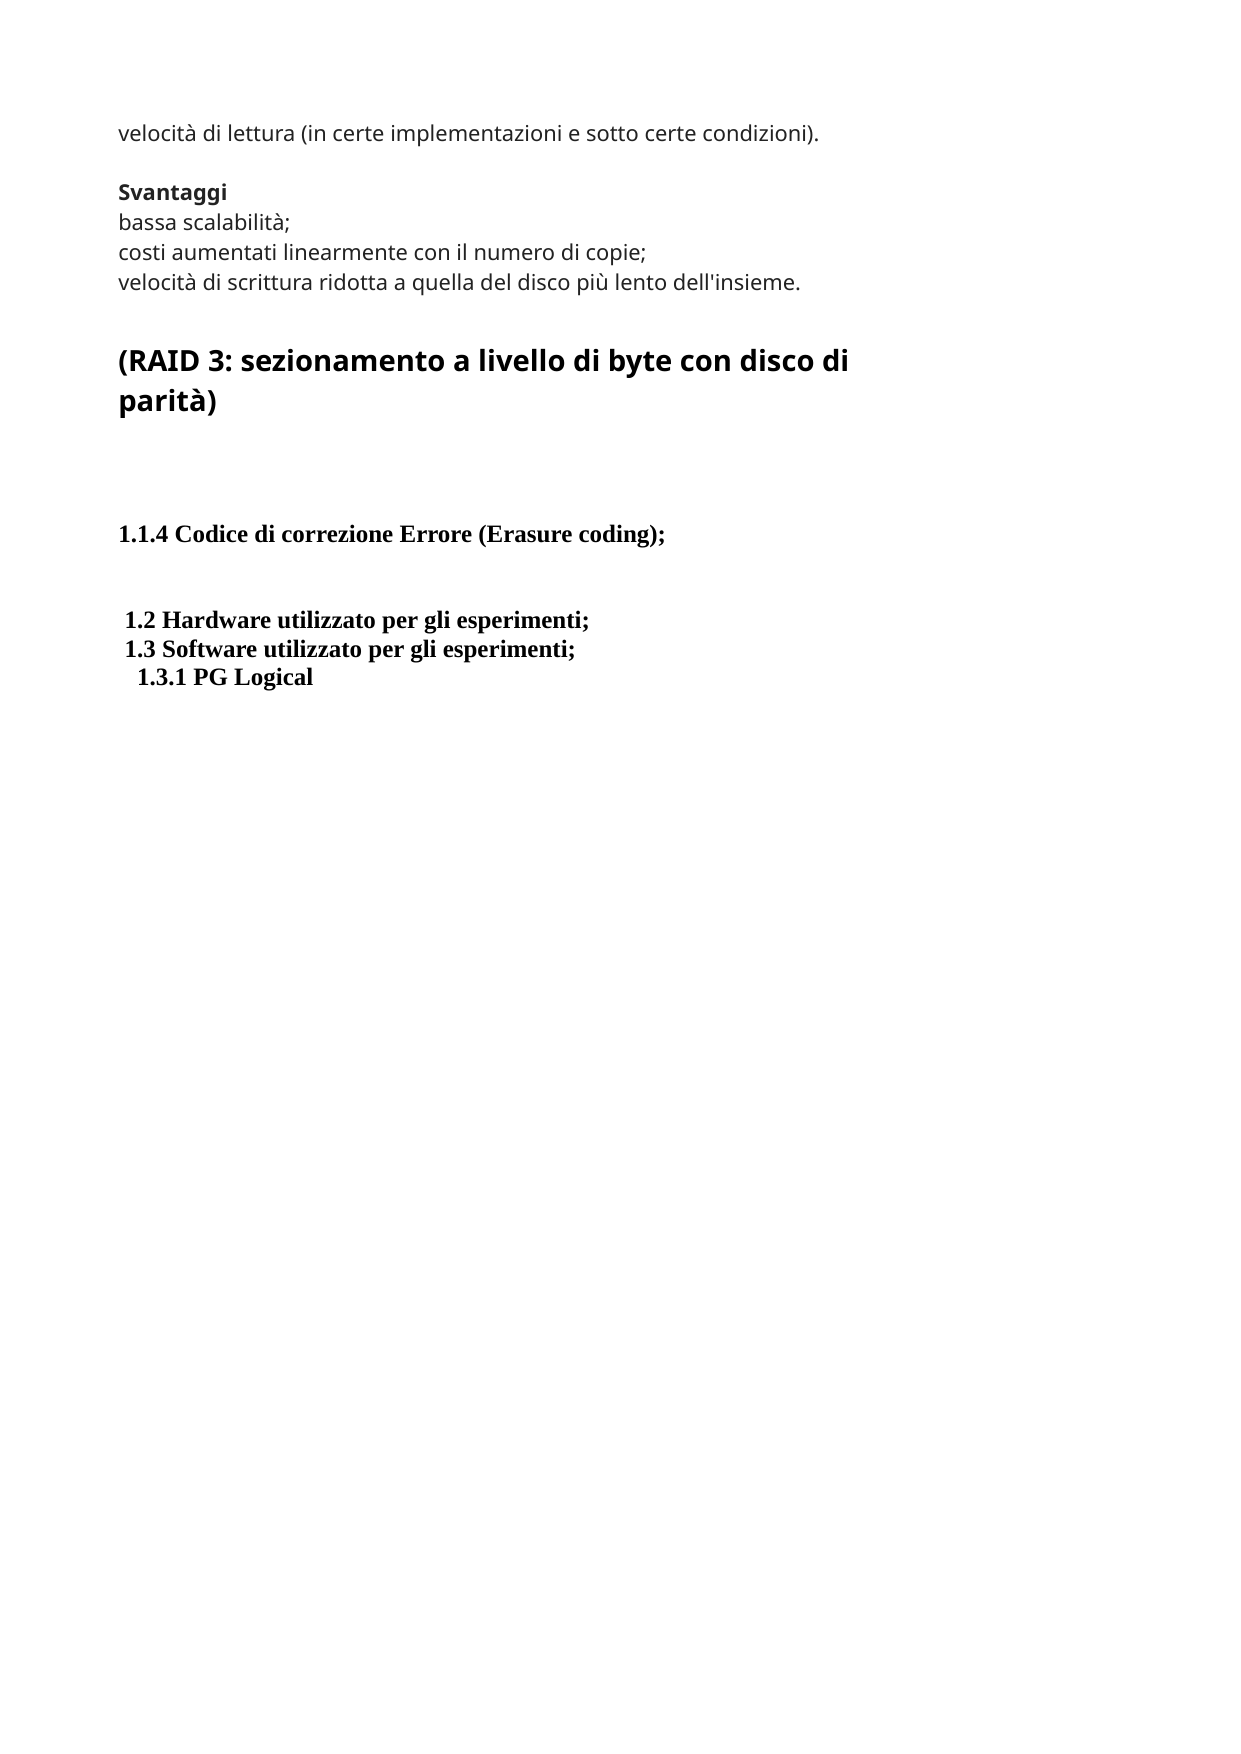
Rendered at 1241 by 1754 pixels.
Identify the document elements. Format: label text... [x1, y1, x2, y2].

list velocità di lettura (in certe implementazioni e sotto certe condizioni). [118, 118, 892, 148]
text 1.3 Software utilizzato per gli esperimenti; [118, 634, 892, 662]
text 1.1.4 Codice di correzione Errore (Erasure coding); [118, 519, 892, 547]
text 1.3.1 PG Logical [118, 662, 892, 691]
list costi aumentati linearmente con il numero di copie; [118, 237, 892, 267]
text 1.2 Hardware utilizzato per gli esperimenti; [118, 605, 892, 634]
subtitle Svantaggi [118, 177, 892, 207]
list velocità di scrittura ridotta a quella del disco più lento dell'insieme. [118, 267, 892, 297]
subtitle (RAID 3: sezionamento a livello di byte con disco di parità) [118, 341, 892, 420]
list bassa scalabilità; [118, 207, 892, 237]
